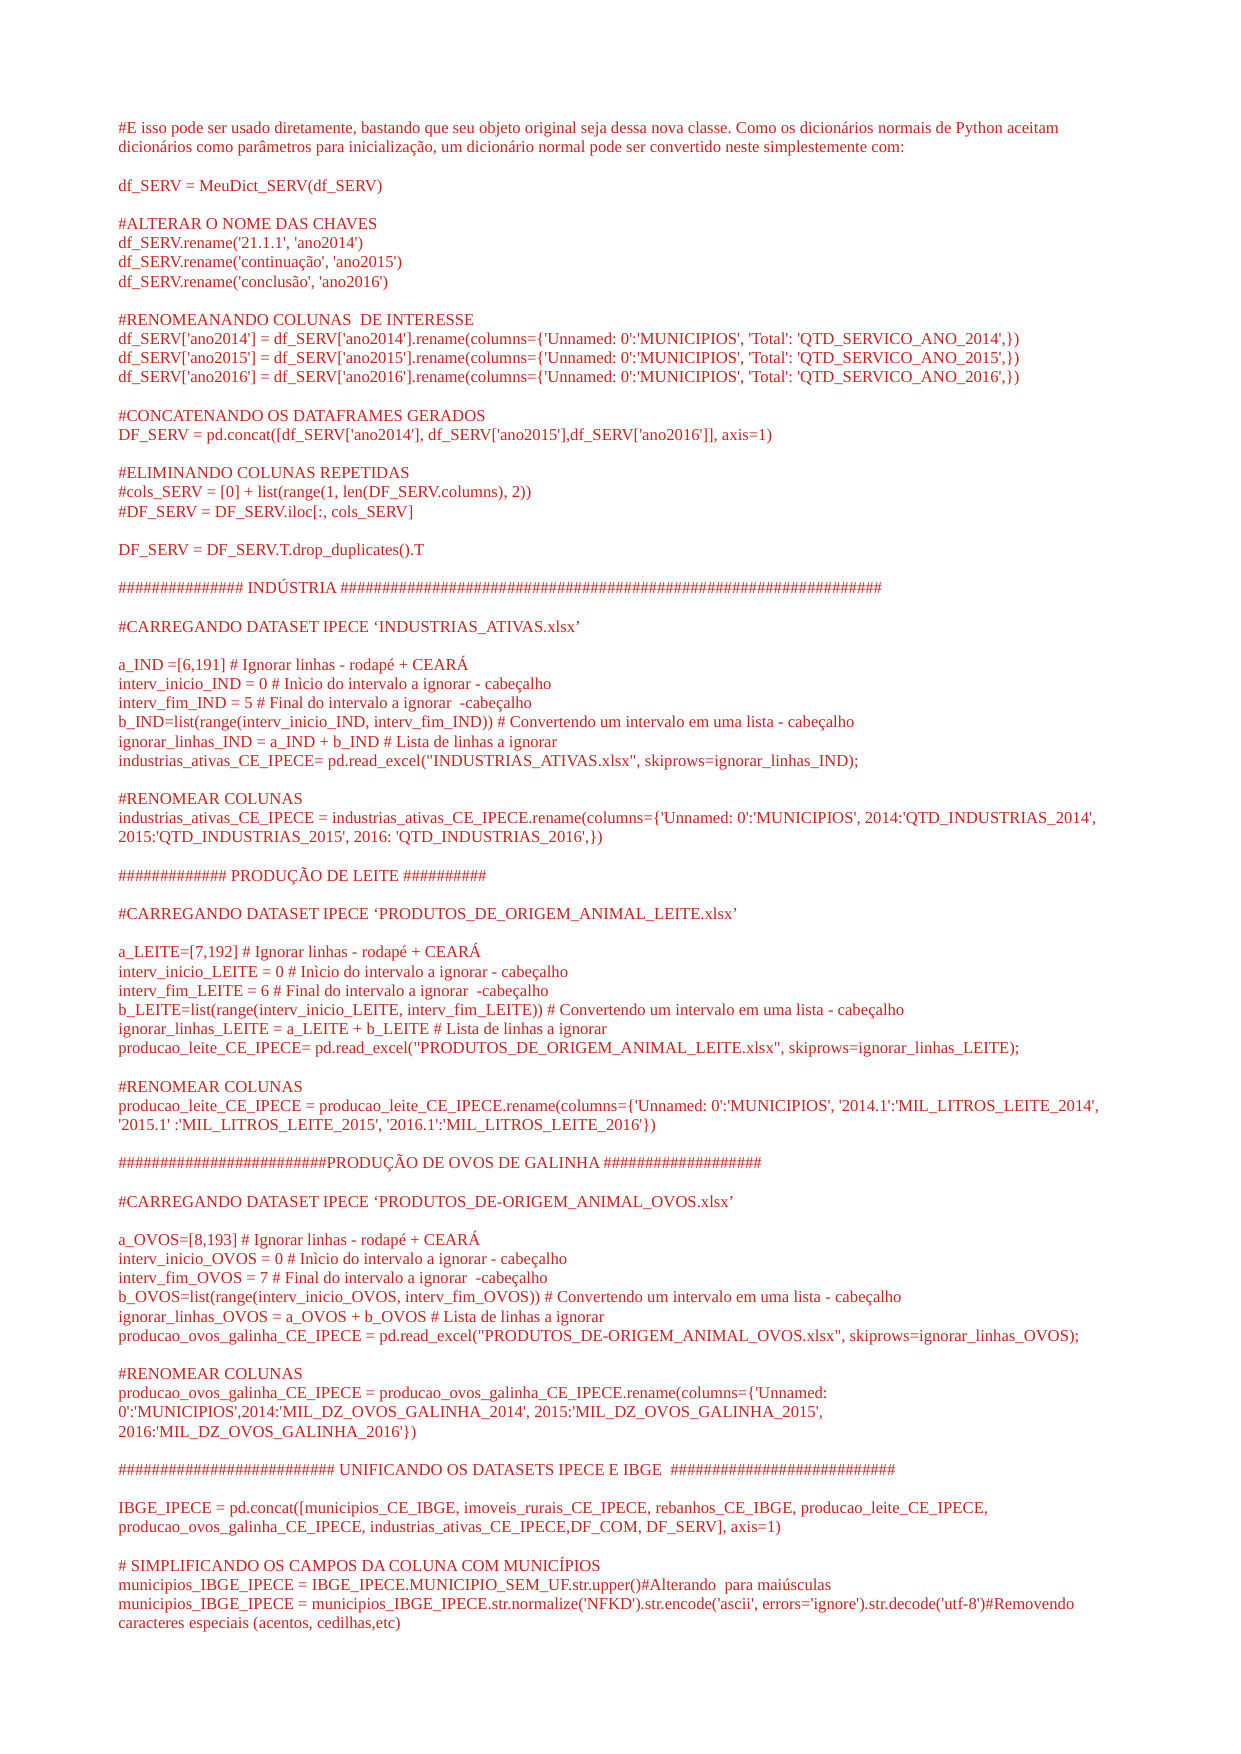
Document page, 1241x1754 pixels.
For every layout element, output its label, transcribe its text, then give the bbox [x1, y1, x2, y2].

text industrias_ativas_CE_IPECE= pd.read_excel("INDUSTRIAS_ATIVAS.xlsx", skiprows=ignorar_linhas_IND); [118, 751, 1122, 770]
text #RENOMEAR COLUNAS [118, 789, 1122, 808]
text producao_leite_CE_IPECE= pd.read_excel("PRODUTOS_DE_ORIGEM_ANIMAL_LEITE.xlsx", skiprows=ignorar_linhas_LEITE); [118, 1038, 1122, 1057]
text IBGE_IPECE = pd.concat([municipios_CE_IBGE, imoveis_rurais_CE_IPECE, rebanhos_CE_IBGE, producao_leite_CE_IPECE, producao_ovos_galinha_CE_IPECE, industrias_ativas_CE_IPECE,DF_COM, DF_SERV], axis=1) [118, 1498, 1122, 1536]
text df_SERV.rename('continuação', 'ano2015') [118, 252, 1122, 271]
text producao_ovos_galinha_CE_IPECE = producao_ovos_galinha_CE_IPECE.rename(columns={'Unnamed: 0':'MUNICIPIOS',2014:'MIL_DZ_OVOS_GALINHA_2014', 2015:'MIL_DZ_OVOS_GALINHA_2015', 2016:'MIL_DZ_OVOS_GALINHA_2016'}) [118, 1383, 1122, 1441]
text df_SERV['ano2015'] = df_SERV['ano2015'].rename(columns={'Unnamed: 0':'MUNICIPIOS', 'Total': 'QTD_SERVICO_ANO_2015',}) [118, 348, 1122, 367]
text producao_leite_CE_IPECE = producao_leite_CE_IPECE.rename(columns={'Unnamed: 0':'MUNICIPIOS', '2014.1':'MIL_LITROS_LEITE_2014', '2015.1' :'MIL_LITROS_LEITE_2015', '2016.1':'MIL_LITROS_LEITE_2016'}) [118, 1096, 1122, 1134]
text a_IND =[6,191] # Ignorar linhas - rodapé + CEARÁ [118, 655, 1122, 674]
text ############# PRODUÇÃO DE LEITE ########## [118, 866, 1122, 885]
text # SIMPLIFICANDO OS CAMPOS DA COLUNA COM MUNICÍPIOS [118, 1556, 1122, 1575]
text #########################PRODUÇÃO DE OVOS DE GALINHA ################### [118, 1153, 1122, 1172]
text #RENOMEAR COLUNAS [118, 1364, 1122, 1383]
text #DF_SERV = DF_SERV.iloc[:, cols_SERV] [118, 501, 1122, 521]
text df_SERV['ano2014'] = df_SERV['ano2014'].rename(columns={'Unnamed: 0':'MUNICIPIOS', 'Total': 'QTD_SERVICO_ANO_2014',}) [118, 329, 1122, 348]
text ignorar_linhas_IND = a_IND + b_IND # Lista de linhas a ignorar [118, 731, 1122, 751]
text DF_SERV = pd.concat([df_SERV['ano2014'], df_SERV['ano2015'],df_SERV['ano2016']], axis=1) [118, 425, 1122, 444]
text interv_fim_LEITE = 6 # Final do intervalo a ignorar -cabeçalho [118, 981, 1122, 1000]
text #CONCATENANDO OS DATAFRAMES GERADOS [118, 406, 1122, 425]
text df_SERV.rename('21.1.1', 'ano2014') [118, 233, 1122, 252]
text #RENOMEANANDO COLUNAS DE INTERESSE [118, 310, 1122, 329]
text #CARREGANDO DATASET IPECE ‘PRODUTOS_DE-ORIGEM_ANIMAL_OVOS.xlsx’ [118, 1191, 1122, 1211]
text #CARREGANDO DATASET IPECE ‘PRODUTOS_DE_ORIGEM_ANIMAL_LEITE.xlsx’ [118, 904, 1122, 923]
text producao_ovos_galinha_CE_IPECE = pd.read_excel("PRODUTOS_DE-ORIGEM_ANIMAL_OVOS.xlsx", skiprows=ignorar_linhas_OVOS); [118, 1326, 1122, 1345]
text df_SERV['ano2016'] = df_SERV['ano2016'].rename(columns={'Unnamed: 0':'MUNICIPIOS', 'Total': 'QTD_SERVICO_ANO_2016',}) [118, 367, 1122, 386]
text b_LEITE=list(range(interv_inicio_LEITE, interv_fim_LEITE)) # Convertendo um intervalo em uma lista - cabeçalho [118, 1000, 1122, 1019]
text b_IND=list(range(interv_inicio_IND, interv_fim_IND)) # Convertendo um intervalo em uma lista - cabeçalho [118, 712, 1122, 731]
text industrias_ativas_CE_IPECE = industrias_ativas_CE_IPECE.rename(columns={'Unnamed: 0':'MUNICIPIOS', 2014:'QTD_INDUSTRIAS_2014', 2015:'QTD_INDUSTRIAS_2015', 2016: 'QTD_INDUSTRIAS_2016',}) [118, 808, 1122, 846]
text ignorar_linhas_LEITE = a_LEITE + b_LEITE # Lista de linhas a ignorar [118, 1019, 1122, 1038]
text #ALTERAR O NOME DAS CHAVES [118, 214, 1122, 233]
text interv_inicio_OVOS = 0 # Inìcio do intervalo a ignorar - cabeçalho [118, 1249, 1122, 1268]
text #E isso pode ser usado diretamente, bastando que seu objeto original seja dessa nova classe. Como os dicionários normais de Python aceitam dicionários como parâmetros para inicialização, um dicionário normal pode ser convertido neste simplestemente com: [118, 118, 1122, 156]
text df_SERV.rename('conclusão', 'ano2016') [118, 271, 1122, 291]
text #cols_SERV = [0] + list(range(1, len(DF_SERV.columns), 2)) [118, 482, 1122, 501]
text interv_inicio_LEITE = 0 # Inìcio do intervalo a ignorar - cabeçalho [118, 961, 1122, 981]
text interv_inicio_IND = 0 # Inìcio do intervalo a ignorar - cabeçalho [118, 674, 1122, 693]
text #RENOMEAR COLUNAS [118, 1076, 1122, 1096]
text a_LEITE=[7,192] # Ignorar linhas - rodapé + CEARÁ [118, 942, 1122, 961]
text ########################## UNIFICANDO OS DATASETS IPECE E IBGE ########################### [118, 1460, 1122, 1479]
text DF_SERV = DF_SERV.T.drop_duplicates().T [118, 540, 1122, 559]
text b_OVOS=list(range(interv_inicio_OVOS, interv_fim_OVOS)) # Convertendo um intervalo em uma lista - cabeçalho [118, 1287, 1122, 1306]
text interv_fim_OVOS = 7 # Final do intervalo a ignorar -cabeçalho [118, 1268, 1122, 1287]
text df_SERV = MeuDict_SERV(df_SERV) [118, 176, 1122, 195]
text ignorar_linhas_OVOS = a_OVOS + b_OVOS # Lista de linhas a ignorar [118, 1306, 1122, 1326]
text municipios_IBGE_IPECE = municipios_IBGE_IPECE.str.normalize('NFKD').str.encode('ascii', errors='ignore').str.decode('utf-8')#Removendo caracteres especiais (acentos, cedilhas,etc) [118, 1594, 1122, 1632]
text ############### INDÚSTRIA ################################################################# [118, 578, 1122, 597]
text #ELIMINANDO COLUNAS REPETIDAS [118, 463, 1122, 482]
text a_OVOS=[8,193] # Ignorar linhas - rodapé + CEARÁ [118, 1230, 1122, 1249]
text municipios_IBGE_IPECE = IBGE_IPECE.MUNICIPIO_SEM_UF.str.upper()#Alterando para maiúsculas [118, 1575, 1122, 1594]
text #CARREGANDO DATASET IPECE ‘INDUSTRIAS_ATIVAS.xlsx’ [118, 616, 1122, 636]
text interv_fim_IND = 5 # Final do intervalo a ignorar -cabeçalho [118, 693, 1122, 712]
